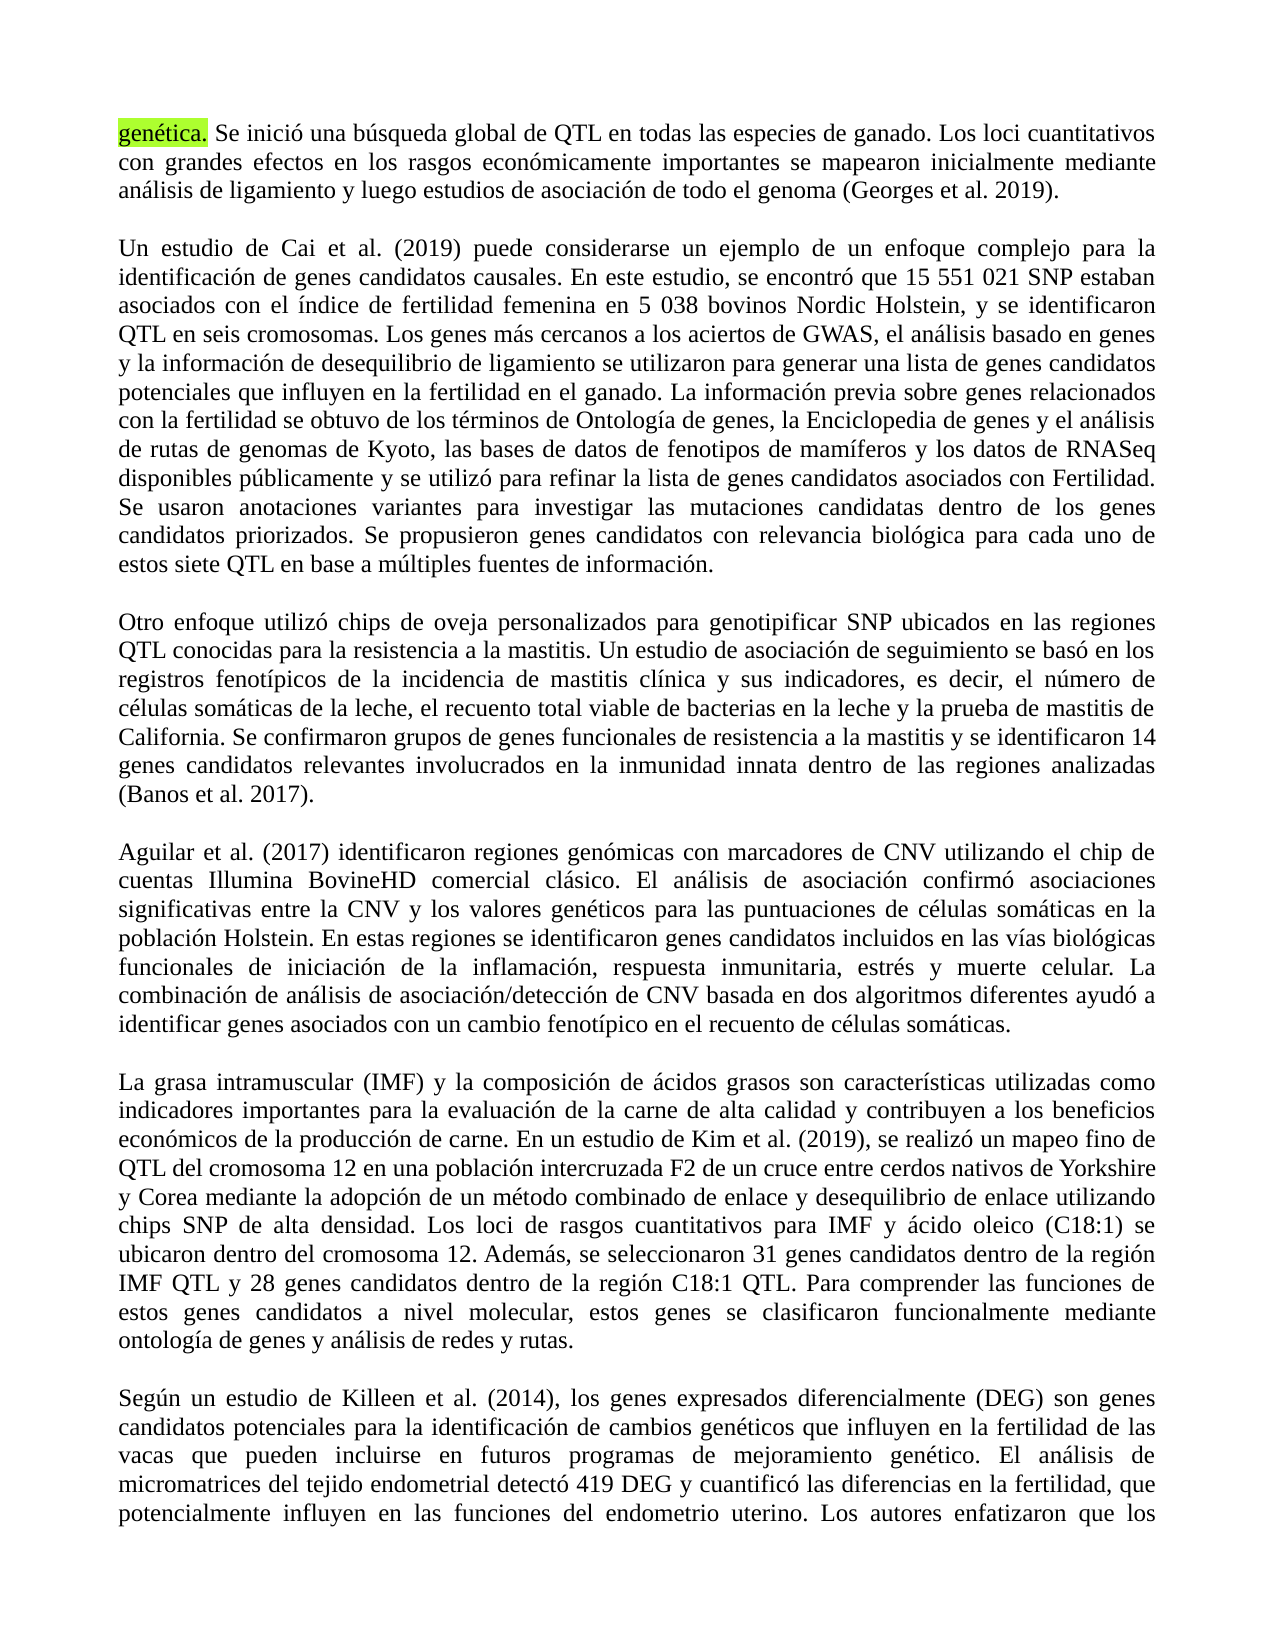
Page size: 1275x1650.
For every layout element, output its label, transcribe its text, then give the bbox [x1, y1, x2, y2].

text Otro enfoque utilizó chips de oveja personalizados para genotipificar SNP ubicados en las regiones QTL conocidas para la resistencia a la mastitis. Un estudio de asociación de seguimiento se basó en los registros fenotípicos de la incidencia de mastitis clínica y sus indicadores, es decir, el número de células somáticas de la leche, el recuento total viable de bacterias en la leche y la prueba de mastitis de California. Se confirmaron grupos de genes funcionales de resistencia a la mastitis y se identificaron 14 genes candidatos relevantes involucrados en la inmunidad innata dentro de las regiones analizadas (Banos et al. 2017). [118, 607, 1157, 808]
text La grasa intramuscular (IMF) y la composición de ácidos grasos son características utilizadas como indicadores importantes para la evaluación de la carne de alta calidad y contribuyen a los beneficios económicos de la producción de carne. En un estudio de Kim et al. (2019), se realizó un mapeo fino de QTL del cromosoma 12 en una población intercruzada F2 de un cruce entre cerdos nativos de Yorkshire y Corea mediante la adopción de un método combinado de enlace y desequilibrio de enlace utilizando chips SNP de alta densidad. Los loci de rasgos cuantitativos para IMF y ácido oleico (C18:1) se ubicaron dentro del cromosoma 12. Además, se seleccionaron 31 genes candidatos dentro de la región IMF QTL y 28 genes candidatos dentro de la región C18:1 QTL. Para comprender las funciones de estos genes candidatos a nivel molecular, estos genes se clasificaron funcionalmente mediante ontología de genes y análisis de redes y rutas. [118, 1067, 1157, 1354]
text Según un estudio de Killeen et al. (2014), los genes expresados diferencialmente (DEG) son genes candidatos potenciales para la identificación de cambios genéticos que influyen en la fertilidad de las vacas que pueden incluirse en futuros programas de mejoramiento genético. El análisis de micromatrices del tejido endometrial detectó 419 DEG y cuantificó las diferencias en la fertilidad, que potencialmente influyen en las funciones del endometrio uterino. Los autores enfatizaron que los [118, 1383, 1157, 1527]
text Aguilar et al. (2017) identificaron regiones genómicas con marcadores de CNV utilizando el chip de cuentas Illumina BovineHD comercial clásico. El análisis de asociación confirmó asociaciones significativas entre la CNV y los valores genéticos para las puntuaciones de células somáticas en la población Holstein. En estas regiones se identificaron genes candidatos incluidos en las vías biológicas funcionales de iniciación de la inflamación, respuesta inmunitaria, estrés y muerte celular. La combinación de análisis de asociación/detección de CNV basada en dos algoritmos diferentes ayudó a identificar genes asociados con un cambio fenotípico en el recuento de células somáticas. [118, 837, 1157, 1038]
text genética. Se inició una búsqueda global de QTL en todas las especies de ganado. Los loci cuantitativos con grandes efectos en los rasgos económicamente importantes se mapearon inicialmente mediante análisis de ligamiento y luego estudios de asociación de todo el genoma (Georges et al. 2019). [118, 118, 1157, 204]
text Un estudio de Cai et al. (2019) puede considerarse un ejemplo de un enfoque complejo para la identificación de genes candidatos causales. En este estudio, se encontró que 15 551 021 SNP estaban asociados con el índice de fertilidad femenina en 5 038 bovinos Nordic Holstein, y se identificaron QTL en seis cromosomas. Los genes más cercanos a los aciertos de GWAS, el análisis basado en genes y la información de desequilibrio de ligamiento se utilizaron para generar una lista de genes candidatos potenciales que influyen en la fertilidad en el ganado. La información previa sobre genes relacionados con la fertilidad se obtuvo de los términos de Ontología de genes, la Enciclopedia de genes y el análisis de rutas de genomas de Kyoto, las bases de datos de fenotipos de mamíferos y los datos de RNASeq disponibles públicamente y se utilizó para refinar la lista de genes candidatos asociados con Fertilidad. Se usaron anotaciones variantes para investigar las mutaciones candidatas dentro de los genes candidatos priorizados. Se propusieron genes candidatos con relevancia biológica para cada uno de estos siete QTL en base a múltiples fuentes de información. [118, 233, 1157, 578]
